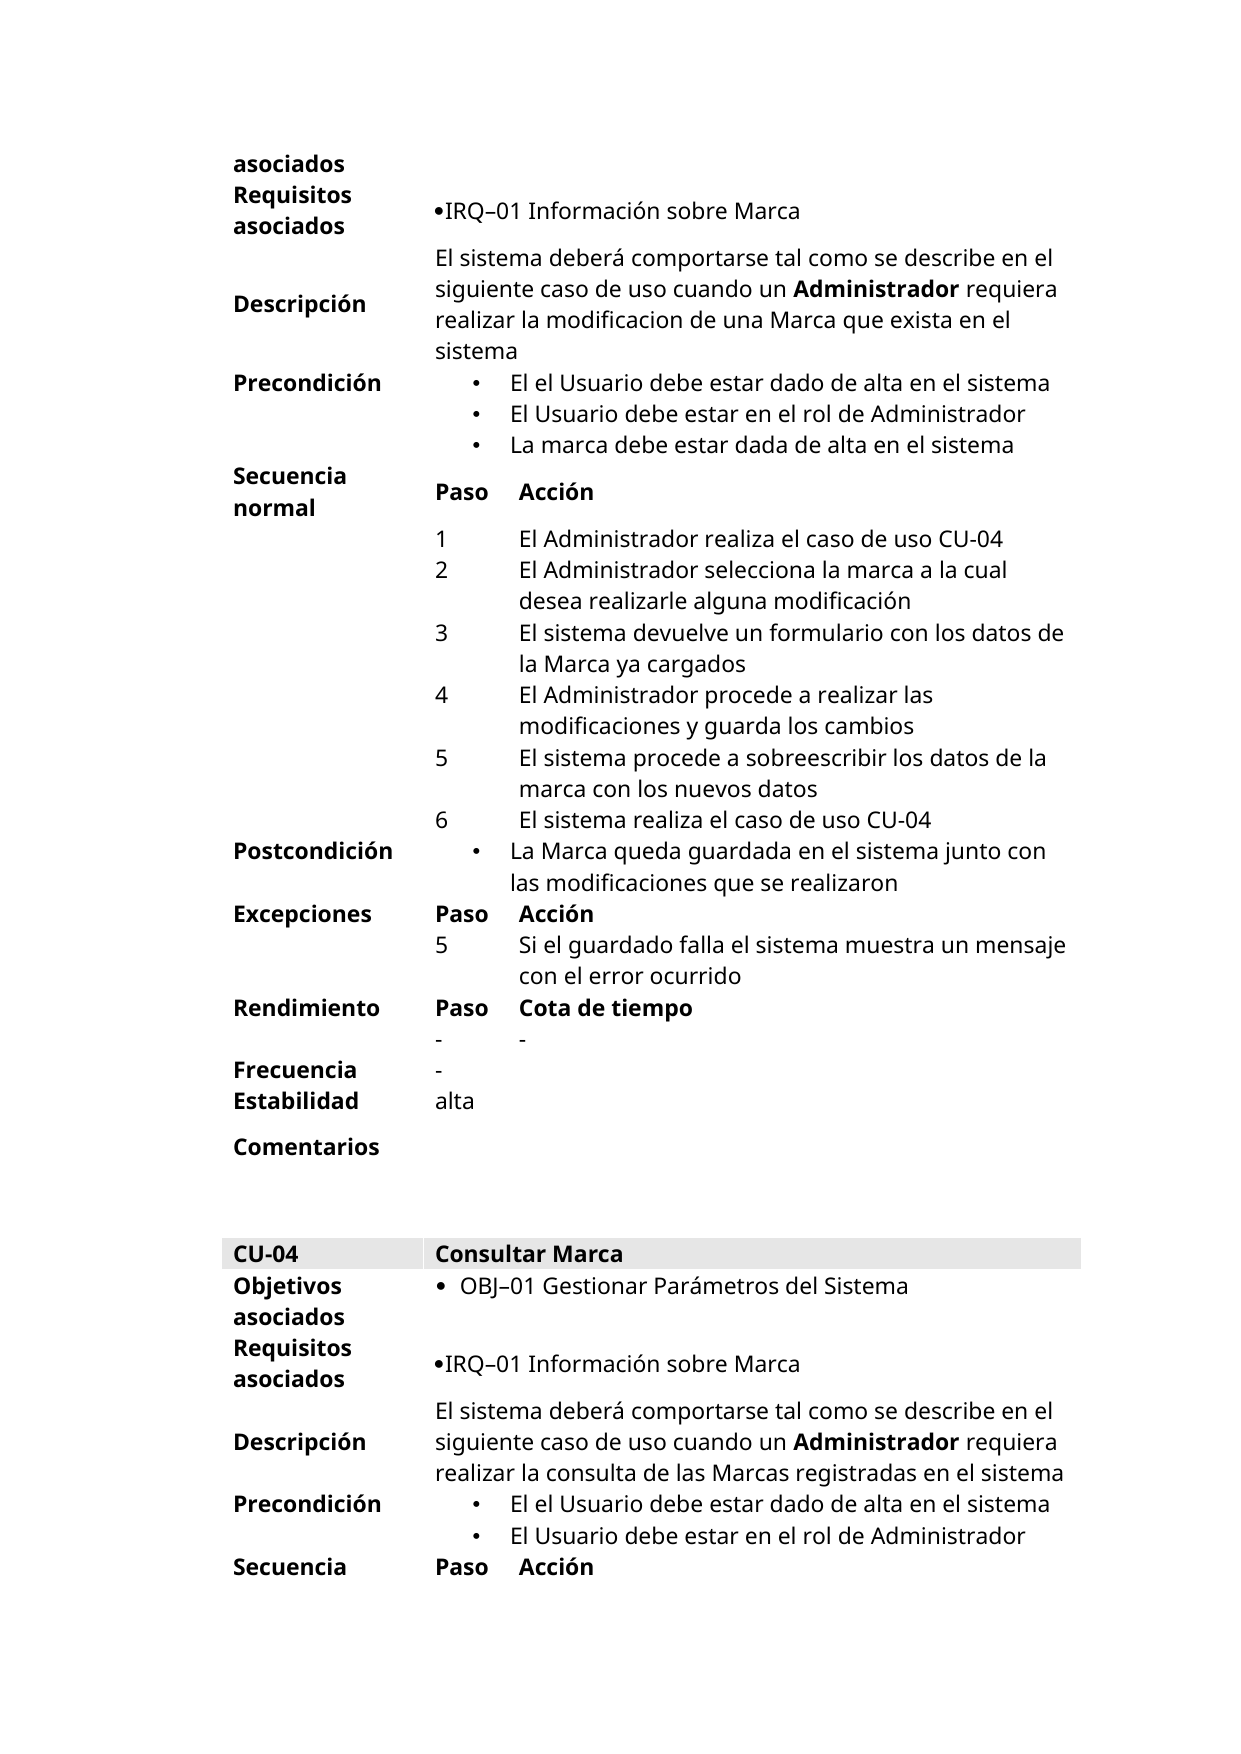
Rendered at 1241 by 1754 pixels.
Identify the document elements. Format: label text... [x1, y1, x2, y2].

table_cell Requisitos asociados [222, 1332, 423, 1394]
table_cell IRQ–01 Información sobre Marca [424, 179, 1081, 241]
table_header Consultar Marca [424, 1238, 1081, 1269]
table_cell Acción [508, 1551, 1081, 1582]
table_cell Secuencia [222, 1551, 423, 1582]
table_cell 4 [424, 679, 507, 741]
table_cell Rendimiento [222, 991, 423, 1023]
table_cell Comentarios [222, 1116, 423, 1176]
table_cell OBJ–01 Gestionar Parámetros del Sistema [424, 1270, 1081, 1332]
table_cell El Administrador realiza el caso de uso CU-04 [508, 523, 1081, 554]
table_cell 2 [424, 554, 507, 616]
table_cell 5 [424, 929, 507, 991]
table_cell Acción [508, 460, 1081, 523]
table_cell El el Usuario debe estar dado de alta en el sistema El Usuario debe estar en el rol de Administrador La marca debe estar dada de alta en el sistema [424, 366, 1081, 460]
table_cell Cota de tiempo [508, 991, 1081, 1023]
table_cell Secuencia normal [222, 460, 423, 523]
table_cell alta [424, 1085, 1081, 1116]
table_cell Precondición [222, 366, 423, 460]
table_cell [222, 1023, 423, 1054]
table_cell Precondición [222, 1488, 423, 1551]
table_cell Objetivos asociados [222, 1270, 423, 1332]
table_cell El sistema deberá comportarse tal como se describe en el siguiente caso de uso cuando un Administrador requiera realizar la consulta de las Marcas registradas en el sistema [424, 1395, 1081, 1488]
table_cell 1 [424, 523, 507, 554]
table_cell La Marca queda guardada en el sistema junto con las modificaciones que se realizaron [424, 835, 1081, 898]
table_cell El sistema deberá comportarse tal como se describe en el siguiente caso de uso cuando un Administrador requiera realizar la modificacion de una Marca que exista en el sistema [424, 241, 1081, 366]
table_cell El Administrador selecciona la marca a la cual desea realizarle alguna modificación [508, 554, 1081, 616]
table_cell Postcondición [222, 835, 423, 898]
table_cell asociados [222, 148, 423, 179]
table_cell Paso [424, 460, 507, 523]
table_cell El el Usuario debe estar dado de alta en el sistema El Usuario debe estar en el rol de Administrador [424, 1488, 1081, 1551]
table_cell [222, 523, 423, 835]
table_cell - [424, 1054, 1081, 1085]
table_cell Requisitos asociados [222, 179, 423, 241]
table_cell Estabilidad [222, 1085, 423, 1116]
table_cell El sistema devuelve un formulario con los datos de la Marca ya cargados [508, 616, 1081, 679]
table_cell El sistema procede a sobreescribir los datos de la marca con los nuevos datos [508, 741, 1081, 804]
table_cell 6 [424, 804, 507, 835]
table_cell Descripción [222, 241, 423, 366]
table_cell El sistema realiza el caso de uso CU-04 [508, 804, 1081, 835]
table_cell Paso [424, 991, 507, 1023]
table_cell Acción [508, 898, 1081, 929]
table_cell Paso [424, 1551, 507, 1582]
table_cell IRQ–01 Información sobre Marca [424, 1332, 1081, 1394]
table_cell [222, 929, 423, 991]
table_cell 3 [424, 616, 507, 679]
table_header CU-04 [222, 1238, 423, 1269]
table_cell - [508, 1023, 1081, 1054]
table_cell - [424, 1023, 507, 1054]
table_cell Si el guardado falla el sistema muestra un mensaje con el error ocurrido [508, 929, 1081, 991]
table_cell Descripción [222, 1395, 423, 1488]
table_cell El Administrador procede a realizar las modificaciones y guarda los cambios [508, 679, 1081, 741]
table_cell [424, 148, 1081, 179]
table_cell Frecuencia [222, 1054, 423, 1085]
table_cell Paso [424, 898, 507, 929]
table_cell [424, 1116, 1081, 1176]
table_cell Excepciones [222, 898, 423, 929]
table_cell 5 [424, 741, 507, 804]
